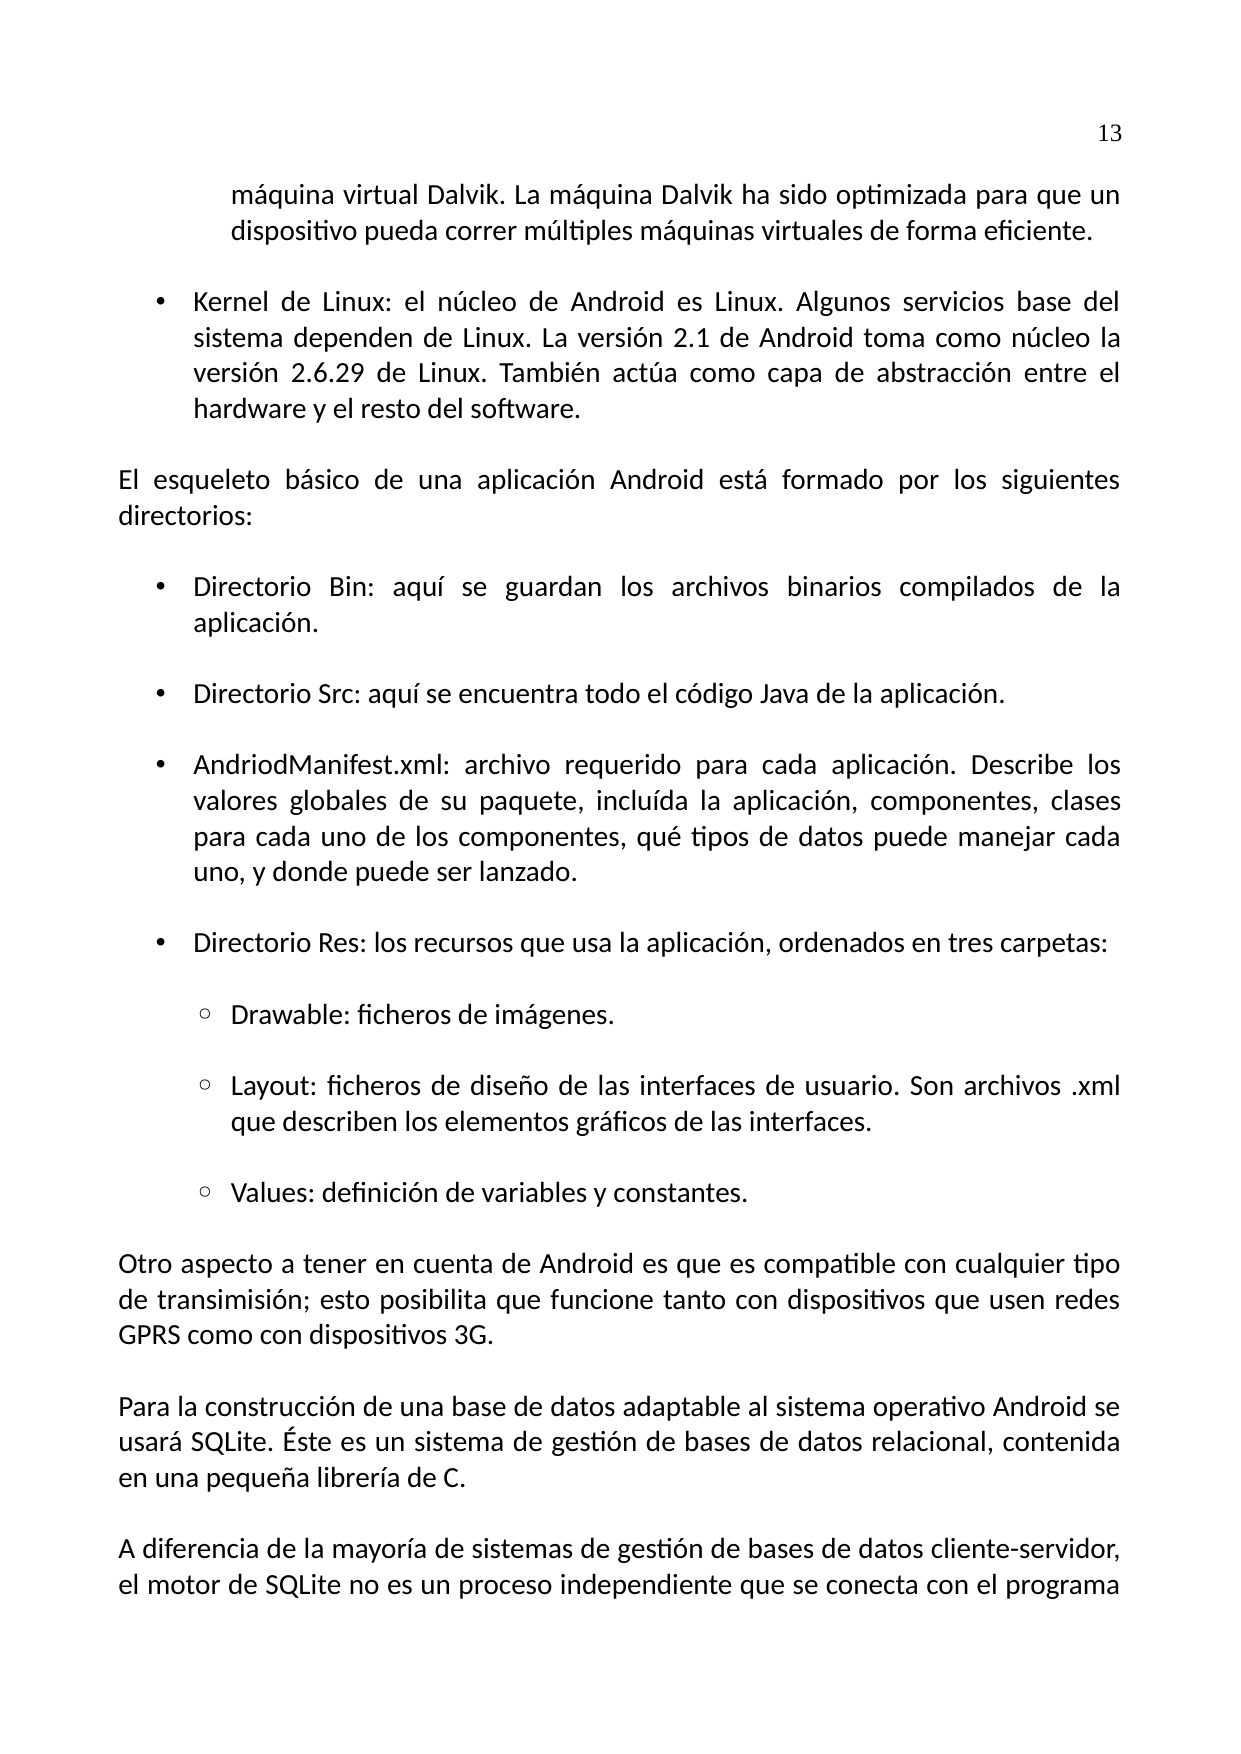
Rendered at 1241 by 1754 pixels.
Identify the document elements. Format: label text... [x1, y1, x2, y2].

list Drawable: ficheros de imágenes. [193, 996, 1122, 1031]
list Kernel de Linux: el núcleo de Android es Linux. Algunos servicios base del sistema dependen de Linux. La versión 2.1 de Android toma como núcleo la versión 2.6.29 de Linux. También actúa como capa de abstracción entre el hardware y el resto del software. [156, 283, 1122, 426]
list Values: definición de variables y constantes. [193, 1174, 1122, 1209]
list máquina virtual Dalvik. La máquina Dalvik ha sido optimizada para que un dispositivo pueda correr múltiples máquinas virtuales de forma eficiente. [193, 176, 1122, 248]
list Layout: ficheros de diseño de las interfaces de usuario. Son archivos .xml que describen los elementos gráficos de las interfaces. [193, 1067, 1122, 1138]
text Para la construcción de una base de datos adaptable al sistema operativo Android se usará SQLite. Éste es un sistema de gestión de bases de datos relacional, contenida en una pequeña librería de C. [118, 1388, 1122, 1494]
text A diferencia de la mayoría de sistemas de gestión de bases de datos cliente-servidor, el motor de SQLite no es un proceso independiente que se conecta con el programa [118, 1530, 1122, 1601]
text Otro aspecto a tener en cuenta de Android es que es compatible con cualquier tipo de transimisión; esto posibilita que funcione tanto con dispositivos que usen redes GPRS como con dispositivos 3G. [118, 1245, 1122, 1352]
text El esqueleto básico de una aplicación Android está formado por los siguientes directorios: [118, 461, 1122, 533]
list Directorio Bin: aquí se guardan los archivos binarios compilados de la aplicación. [156, 568, 1122, 639]
list Directorio Src: aquí se encuentra todo el código Java de la aplicación. [156, 675, 1122, 711]
list Directorio Res: los recursos que usa la aplicación, ordenados en tres carpetas: [156, 924, 1122, 960]
list AndriodManifest.xml: archivo requerido para cada aplicación. Describe los valores globales de su paquete, incluída la aplicación, componentes, clases para cada uno de los componentes, qué tipos de datos puede manejar cada uno, y donde puede ser lanzado. [156, 746, 1122, 889]
